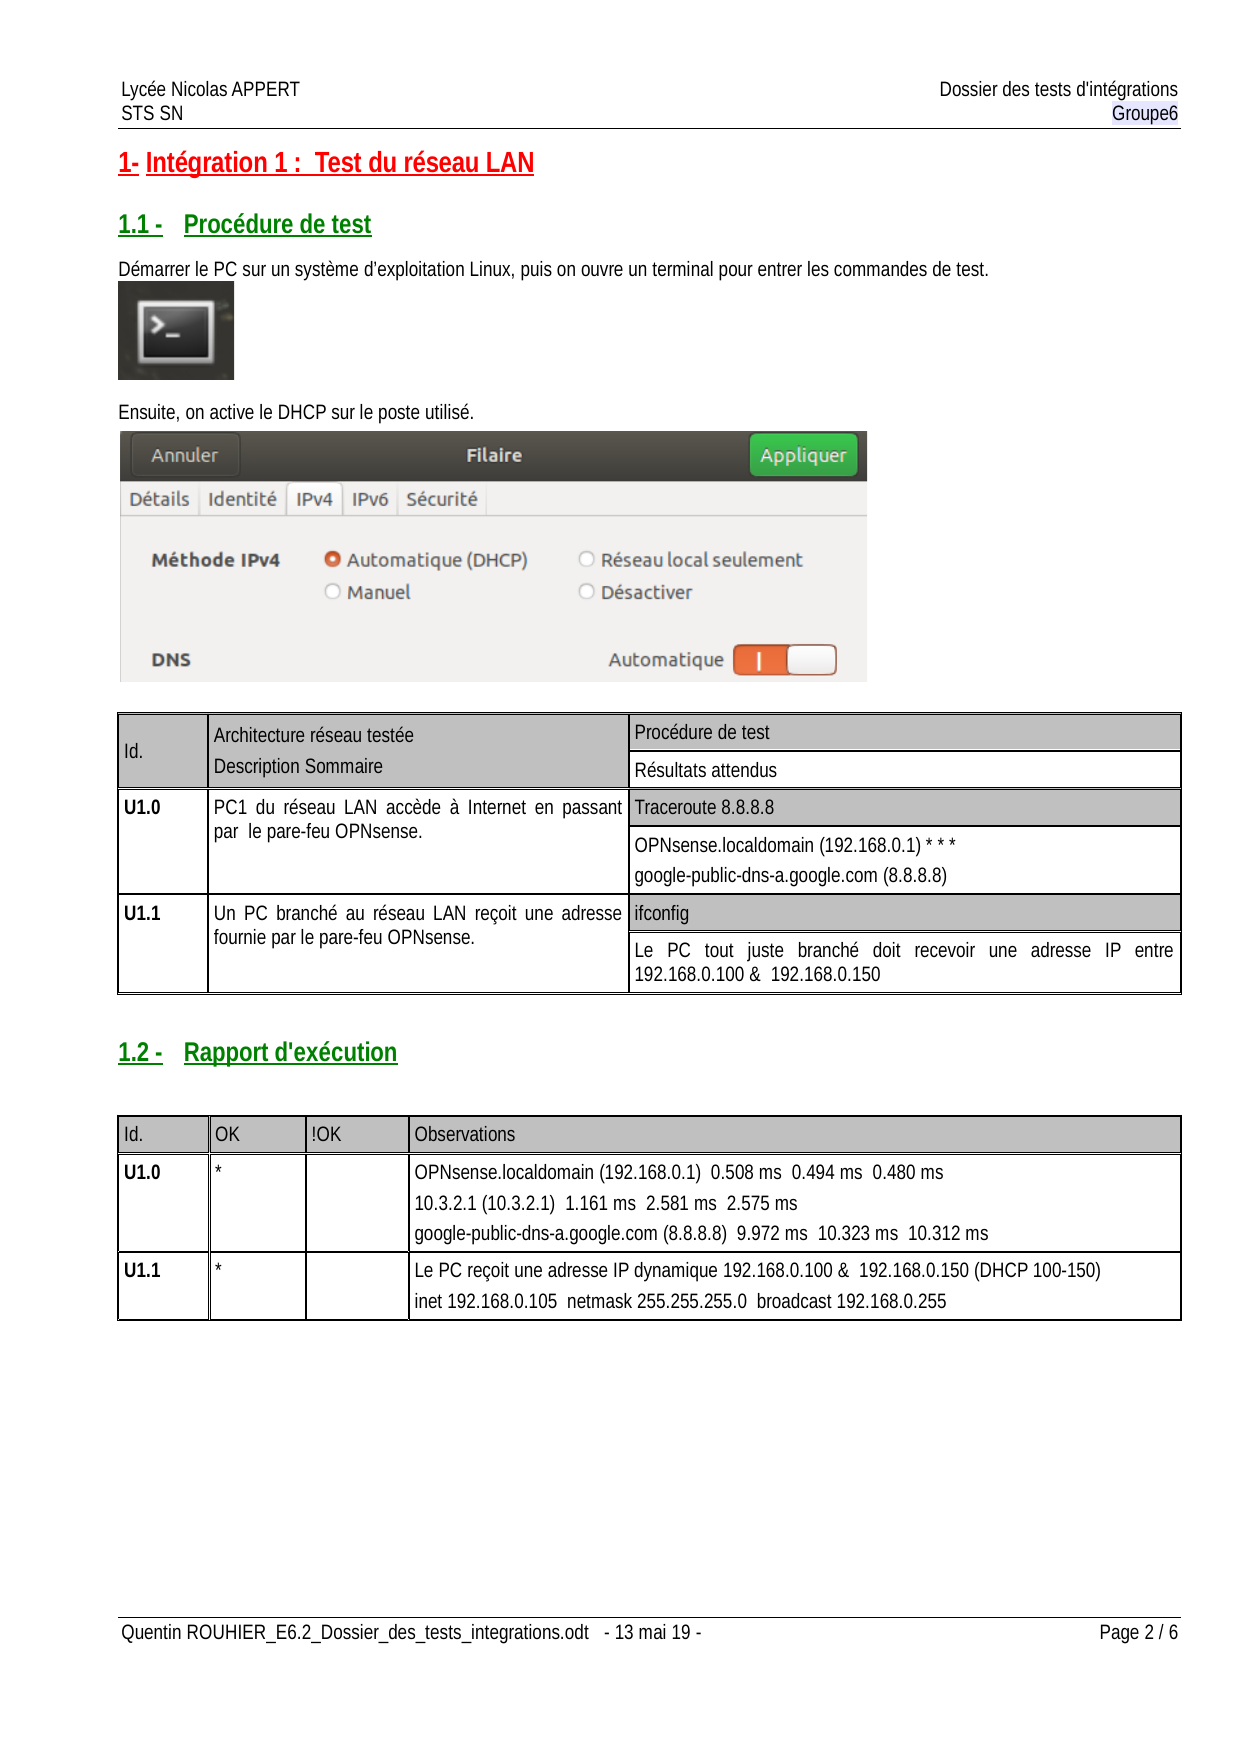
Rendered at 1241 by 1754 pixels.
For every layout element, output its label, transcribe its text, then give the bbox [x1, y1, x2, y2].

subtitle 1- Intégration 1 : Test du réseau LAN [118, 145, 1181, 178]
subtitle Procédure de test [118, 208, 1181, 239]
table_cell PC1 du réseau LAN accède à Internet en passant par le pare-feu OPNsense. [209, 790, 628, 893]
subtitle Rapport d'exécution [118, 1036, 1181, 1067]
picture [118, 281, 235, 380]
table_cell * [211, 1155, 305, 1251]
table_cell U1.0 [119, 790, 207, 893]
table_header Traceroute 8.8.8.8 [630, 790, 1180, 825]
table_cell Le PC tout juste branché doit recevoir une adresse IP entre 192.168.0.100 & 192.168.0.150 [630, 933, 1180, 992]
table_cell [307, 1253, 408, 1318]
table_header !OK [307, 1117, 408, 1152]
text Démarrer le PC sur un système d’exploitation Linux, puis on ouvre un terminal pour entrer les commandes de test. [118, 257, 1181, 281]
picture [120, 431, 868, 682]
table_header Observations [410, 1117, 1180, 1152]
table_cell U1.1 [119, 1253, 208, 1318]
text Ensuite, on active le DHCP sur le poste utilisé. [118, 400, 1181, 424]
table_cell U1.1 [119, 895, 207, 992]
table_cell U1.0 [119, 1155, 208, 1251]
table_cell OPNsense.localdomain (192.168.0.1) * * * google-public-dns-a.google.com (8.8.8.8) [630, 827, 1180, 893]
table_cell * [211, 1253, 305, 1318]
table_header Id. [119, 1117, 208, 1152]
table_cell OPNsense.localdomain (192.168.0.1) 0.508 ms 0.494 ms 0.480 ms 10.3.2.1 (10.3.2.1) 1.161 ms 2.581 ms 2.575 ms google-public-dns-a.google.com (8.8.8.8) 9.972 ms 10.323 ms 10.312 ms [410, 1155, 1180, 1251]
table_header Procédure de test [630, 715, 1180, 749]
table_header ifconfig [630, 895, 1180, 930]
table_cell Le PC reçoit une adresse IP dynamique 192.168.0.100 & 192.168.0.150 (DHCP 100-150) inet 192.168.0.105 netmask 255.255.255.0 broadcast 192.168.0.255 [410, 1253, 1180, 1318]
table_header Architecture réseau testée Description Sommaire [209, 715, 628, 787]
table_cell [307, 1155, 408, 1251]
table_cell Un PC branché au réseau LAN reçoit une adresse fournie par le pare-feu OPNsense. [209, 895, 628, 992]
table_cell Résultats attendus [630, 752, 1180, 787]
table_header Id. [119, 715, 207, 787]
table_header OK [211, 1117, 305, 1152]
